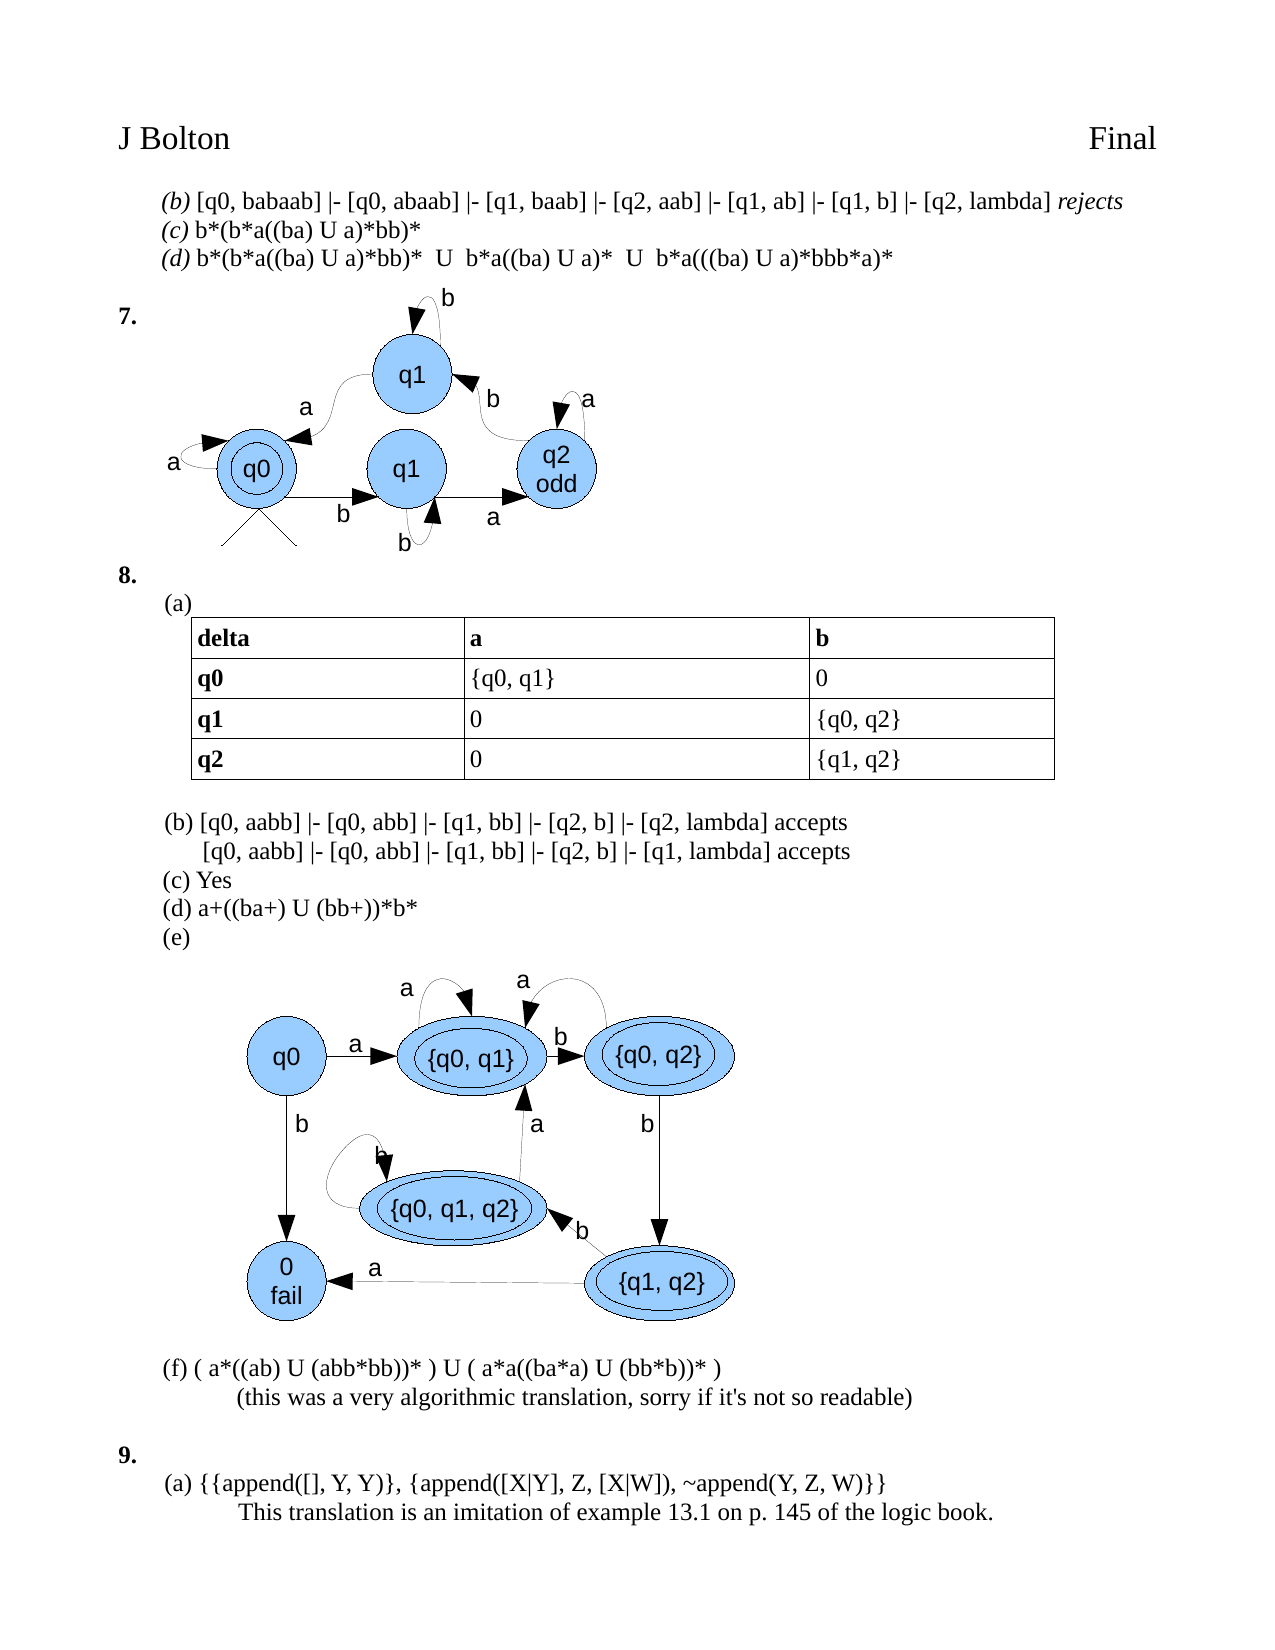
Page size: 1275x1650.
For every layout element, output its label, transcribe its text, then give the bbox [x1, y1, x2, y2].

table_cell {q0, q2} [810, 699, 1054, 738]
table_cell 0 [465, 699, 809, 738]
text (d) b*(b*a((ba) U a)*bb)* U b*a((ba) U a)* U b*a(((ba) U a)*bbb*a)* [161, 243, 1157, 272]
text (b) [q0, aabb] |- [q0, abb] |- [q1, bb] |- [q2, b] |- [q2, lambda] accepts [164, 807, 1157, 836]
text This translation is an imitation of example 13.1 on p. 145 of the logic book. [164, 1497, 1157, 1526]
text [q0, aabb] |- [q0, abb] |- [q1, bb] |- [q2, b] |- [q1, lambda] accepts [202, 836, 1157, 865]
table_cell q0 [192, 659, 464, 698]
text [435, 301, 1157, 330]
table_header b [810, 618, 1054, 657]
text (d) a+((ba+) U (bb+))*b* [162, 893, 1157, 922]
table_header a [465, 618, 809, 657]
text (c) b*(b*a((ba) U a)*bb)* [161, 215, 1157, 243]
text 9. [118, 1440, 1157, 1468]
table_cell q1 [192, 699, 464, 738]
text 7. [118, 301, 420, 330]
text (a) [164, 588, 1157, 617]
text (f) ( a*((ab) U (abb*bb))* ) U ( a*a((ba*a) U (bb*b))* ) [162, 1353, 1157, 1382]
table_header delta [192, 618, 464, 657]
text [416, 301, 439, 330]
table_cell {q0, q1} [465, 659, 809, 698]
text (this was a very algorithmic translation, sorry if it's not so readable) [162, 1382, 1157, 1411]
text (a) {{append([], Y, Y)}, {append([X|Y], Z, [X|W]), ~append(Y, Z, W)}} [164, 1468, 1157, 1497]
text (e) [162, 922, 1157, 951]
table_cell 0 [465, 739, 809, 778]
table_cell 0 [810, 659, 1054, 698]
table_cell {q1, q2} [810, 739, 1054, 778]
text (c) Yes [162, 865, 1157, 893]
table_cell q2 [192, 739, 464, 778]
text (b) [q0, babaab] |- [q0, abaab] |- [q1, baab] |- [q2, aab] |- [q1, ab] |- [q1, b] |- [q2, lambda] rejects [161, 186, 1157, 215]
text 8. [118, 560, 1157, 588]
